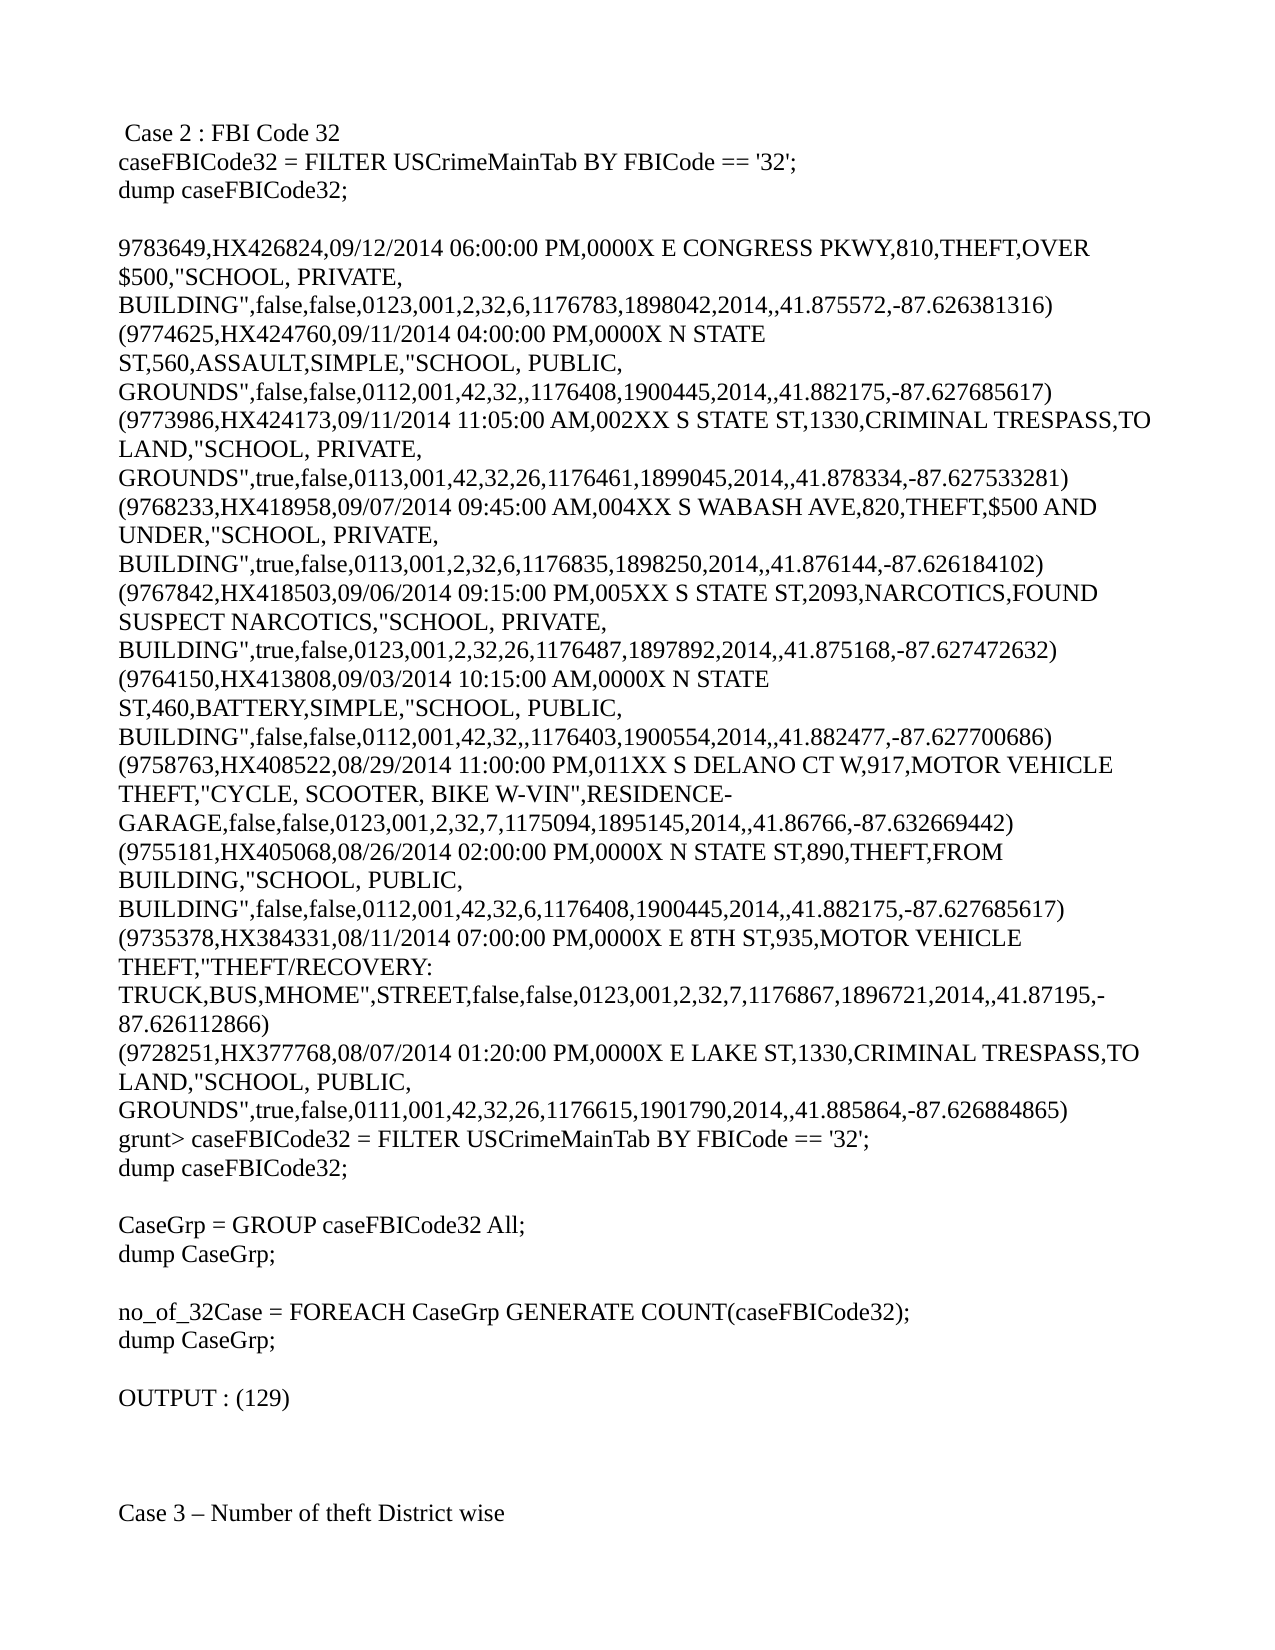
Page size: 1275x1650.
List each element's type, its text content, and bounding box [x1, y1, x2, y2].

text caseFBICode32 = FILTER USCrimeMainTab BY FBICode == '32'; [118, 147, 1157, 176]
text dump CaseGrp; [118, 1239, 1157, 1268]
text 9783649,HX426824,09/12/2014 06:00:00 PM,0000X E CONGRESS PKWY,810,THEFT,OVER $500,"SCHOOL, PRIVATE, BUILDING",false,false,0123,001,2,32,6,1176783,1898042,2014,,41.875572,-87.626381316) [118, 233, 1157, 319]
text (9768233,HX418958,09/07/2014 09:45:00 AM,004XX S WABASH AVE,820,THEFT,$500 AND UNDER,"SCHOOL, PRIVATE, BUILDING",true,false,0113,001,2,32,6,1176835,1898250,2014,,41.876144,-87.626184102) [118, 492, 1157, 578]
text grunt> caseFBICode32 = FILTER USCrimeMainTab BY FBICode == '32'; [118, 1124, 1157, 1153]
text (9764150,HX413808,09/03/2014 10:15:00 AM,0000X N STATE ST,460,BATTERY,SIMPLE,"SCHOOL, PUBLIC, BUILDING",false,false,0112,001,42,32,,1176403,1900554,2014,,41.882477,-87.627700686) [118, 664, 1157, 751]
text (9767842,HX418503,09/06/2014 09:15:00 PM,005XX S STATE ST,2093,NARCOTICS,FOUND SUSPECT NARCOTICS,"SCHOOL, PRIVATE, BUILDING",true,false,0123,001,2,32,26,1176487,1897892,2014,,41.875168,-87.627472632) [118, 578, 1157, 664]
text (9735378,HX384331,08/11/2014 07:00:00 PM,0000X E 8TH ST,935,MOTOR VEHICLE THEFT,"THEFT/RECOVERY: TRUCK,BUS,MHOME",STREET,false,false,0123,001,2,32,7,1176867,1896721,2014,,41.87195,-87.626112866) [118, 923, 1157, 1038]
text (9774625,HX424760,09/11/2014 04:00:00 PM,0000X N STATE ST,560,ASSAULT,SIMPLE,"SCHOOL, PUBLIC, GROUNDS",false,false,0112,001,42,32,,1176408,1900445,2014,,41.882175,-87.627685617) [118, 319, 1157, 406]
text OUTPUT : (129) [118, 1383, 1157, 1412]
text no_of_32Case = FOREACH CaseGrp GENERATE COUNT(caseFBICode32); [118, 1297, 1157, 1326]
text (9773986,HX424173,09/11/2014 11:05:00 AM,002XX S STATE ST,1330,CRIMINAL TRESPASS,TO LAND,"SCHOOL, PRIVATE, GROUNDS",true,false,0113,001,42,32,26,1176461,1899045,2014,,41.878334,-87.627533281) [118, 406, 1157, 492]
text (9758763,HX408522,08/29/2014 11:00:00 PM,011XX S DELANO CT W,917,MOTOR VEHICLE THEFT,"CYCLE, SCOOTER, BIKE W-VIN",RESIDENCE-GARAGE,false,false,0123,001,2,32,7,1175094,1895145,2014,,41.86766,-87.632669442) [118, 751, 1157, 837]
text dump CaseGrp; [118, 1326, 1157, 1354]
text Case 3 – Number of theft District wise [118, 1498, 1157, 1527]
text CaseGrp = GROUP caseFBICode32 All; [118, 1211, 1157, 1239]
text dump caseFBICode32; [118, 1153, 1157, 1182]
text (9728251,HX377768,08/07/2014 01:20:00 PM,0000X E LAKE ST,1330,CRIMINAL TRESPASS,TO LAND,"SCHOOL, PUBLIC, GROUNDS",true,false,0111,001,42,32,26,1176615,1901790,2014,,41.885864,-87.626884865) [118, 1038, 1157, 1124]
text (9755181,HX405068,08/26/2014 02:00:00 PM,0000X N STATE ST,890,THEFT,FROM BUILDING,"SCHOOL, PUBLIC, BUILDING",false,false,0112,001,42,32,6,1176408,1900445,2014,,41.882175,-87.627685617) [118, 837, 1157, 923]
text dump caseFBICode32; [118, 176, 1157, 204]
text Case 2 : FBI Code 32 [118, 118, 1157, 147]
